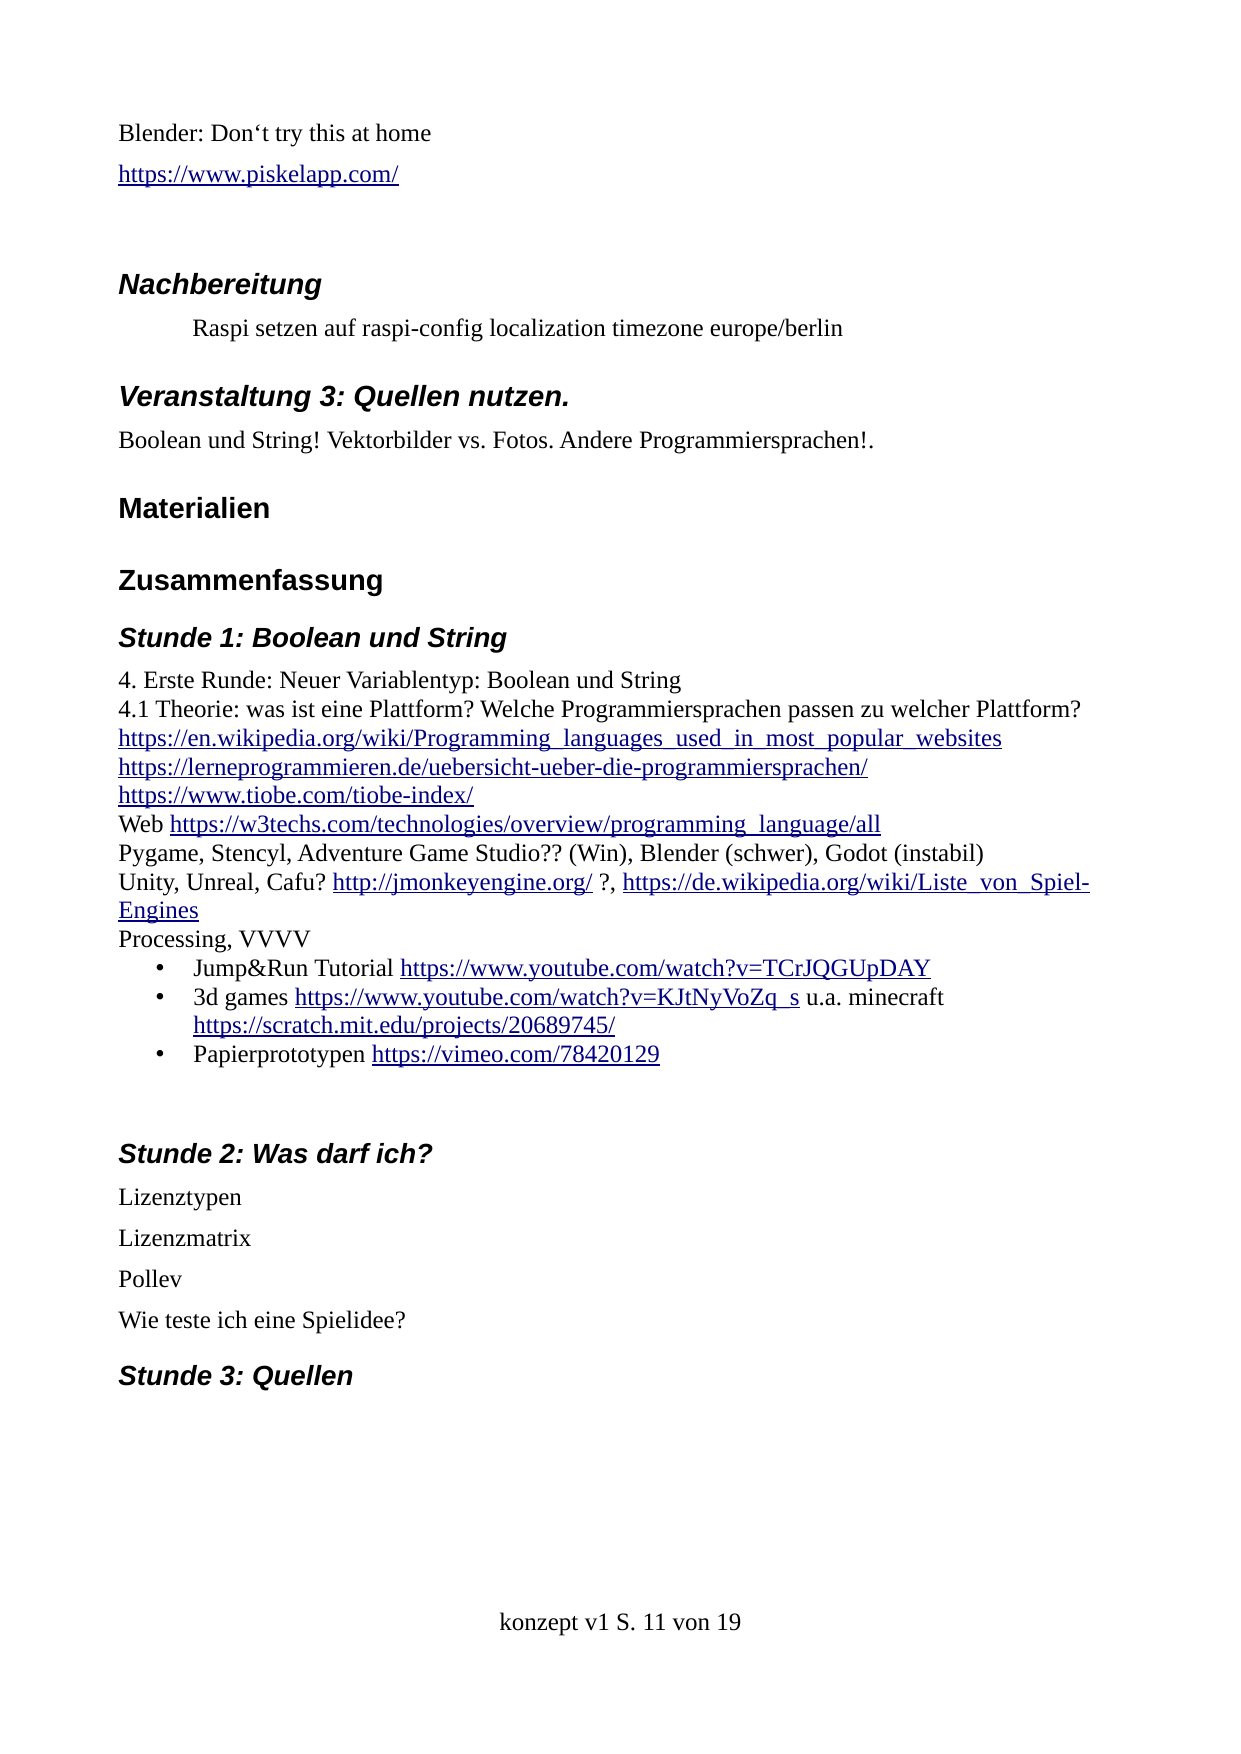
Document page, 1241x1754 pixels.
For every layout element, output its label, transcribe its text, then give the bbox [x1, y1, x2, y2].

text 4.1 Theorie: was ist eine Plattform? Welche Programmiersprachen passen zu welcher Plattform? [118, 694, 1122, 723]
text Processing, VVVV [118, 924, 1122, 953]
text Blender: Don‘t try this at home [118, 118, 1122, 147]
text 4. Erste Runde: Neuer Variablentyp: Boolean und String [118, 665, 1122, 694]
subtitle Materialien [118, 491, 1122, 525]
text Wie teste ich eine Spielidee? [118, 1305, 1122, 1334]
text Pollev [118, 1264, 1122, 1293]
text https://www.tiobe.com/tiobe-index/ [118, 780, 1122, 809]
list Papierprototypen https://vimeo.com/78420129 [156, 1039, 1122, 1068]
text https://lerneprogrammieren.de/uebersicht-ueber-die-programmiersprachen/ [118, 752, 1122, 780]
text https://www.piskelapp.com/ [118, 159, 1122, 188]
subtitle Veranstaltung 3: Quellen nutzen. [118, 379, 1122, 413]
text Lizenztypen [118, 1182, 1122, 1210]
text Unity, Unreal, Cafu? http://jmonkeyengine.org/ ?, https://de.wikipedia.org/wiki/Liste_von_Spiel-Engines [118, 867, 1122, 924]
subtitle Zusammenfassung [118, 562, 1122, 596]
subtitle Stunde 2: Was darf ich? [118, 1137, 1122, 1169]
text Lizenzmatrix [118, 1223, 1122, 1252]
text Boolean und String! Vektorbilder vs. Fotos. Andere Programmiersprachen!. [118, 425, 1122, 454]
text Web https://w3techs.com/technologies/overview/programming_language/all [118, 809, 1122, 838]
text Pygame, Stencyl, Adventure Game Studio?? (Win), Blender (schwer), Godot (instabil) [118, 838, 1122, 867]
list Jump&Run Tutorial https://www.youtube.com/watch?v=TCrJQGUpDAY [156, 953, 1122, 982]
subtitle Stunde 1: Boolean und String [118, 621, 1122, 653]
text https://en.wikipedia.org/wiki/Programming_languages_used_in_most_popular_websites [118, 723, 1122, 752]
text Raspi setzen auf raspi-config localization timezone europe/berlin [118, 313, 1122, 342]
subtitle Stunde 3: Quellen [118, 1359, 1122, 1391]
list 3d games https://www.youtube.com/watch?v=KJtNyVoZq_s u.a. minecraft https://scratch.mit.edu/projects/20689745/ [156, 982, 1122, 1039]
subtitle Nachbereitung [118, 267, 1122, 300]
